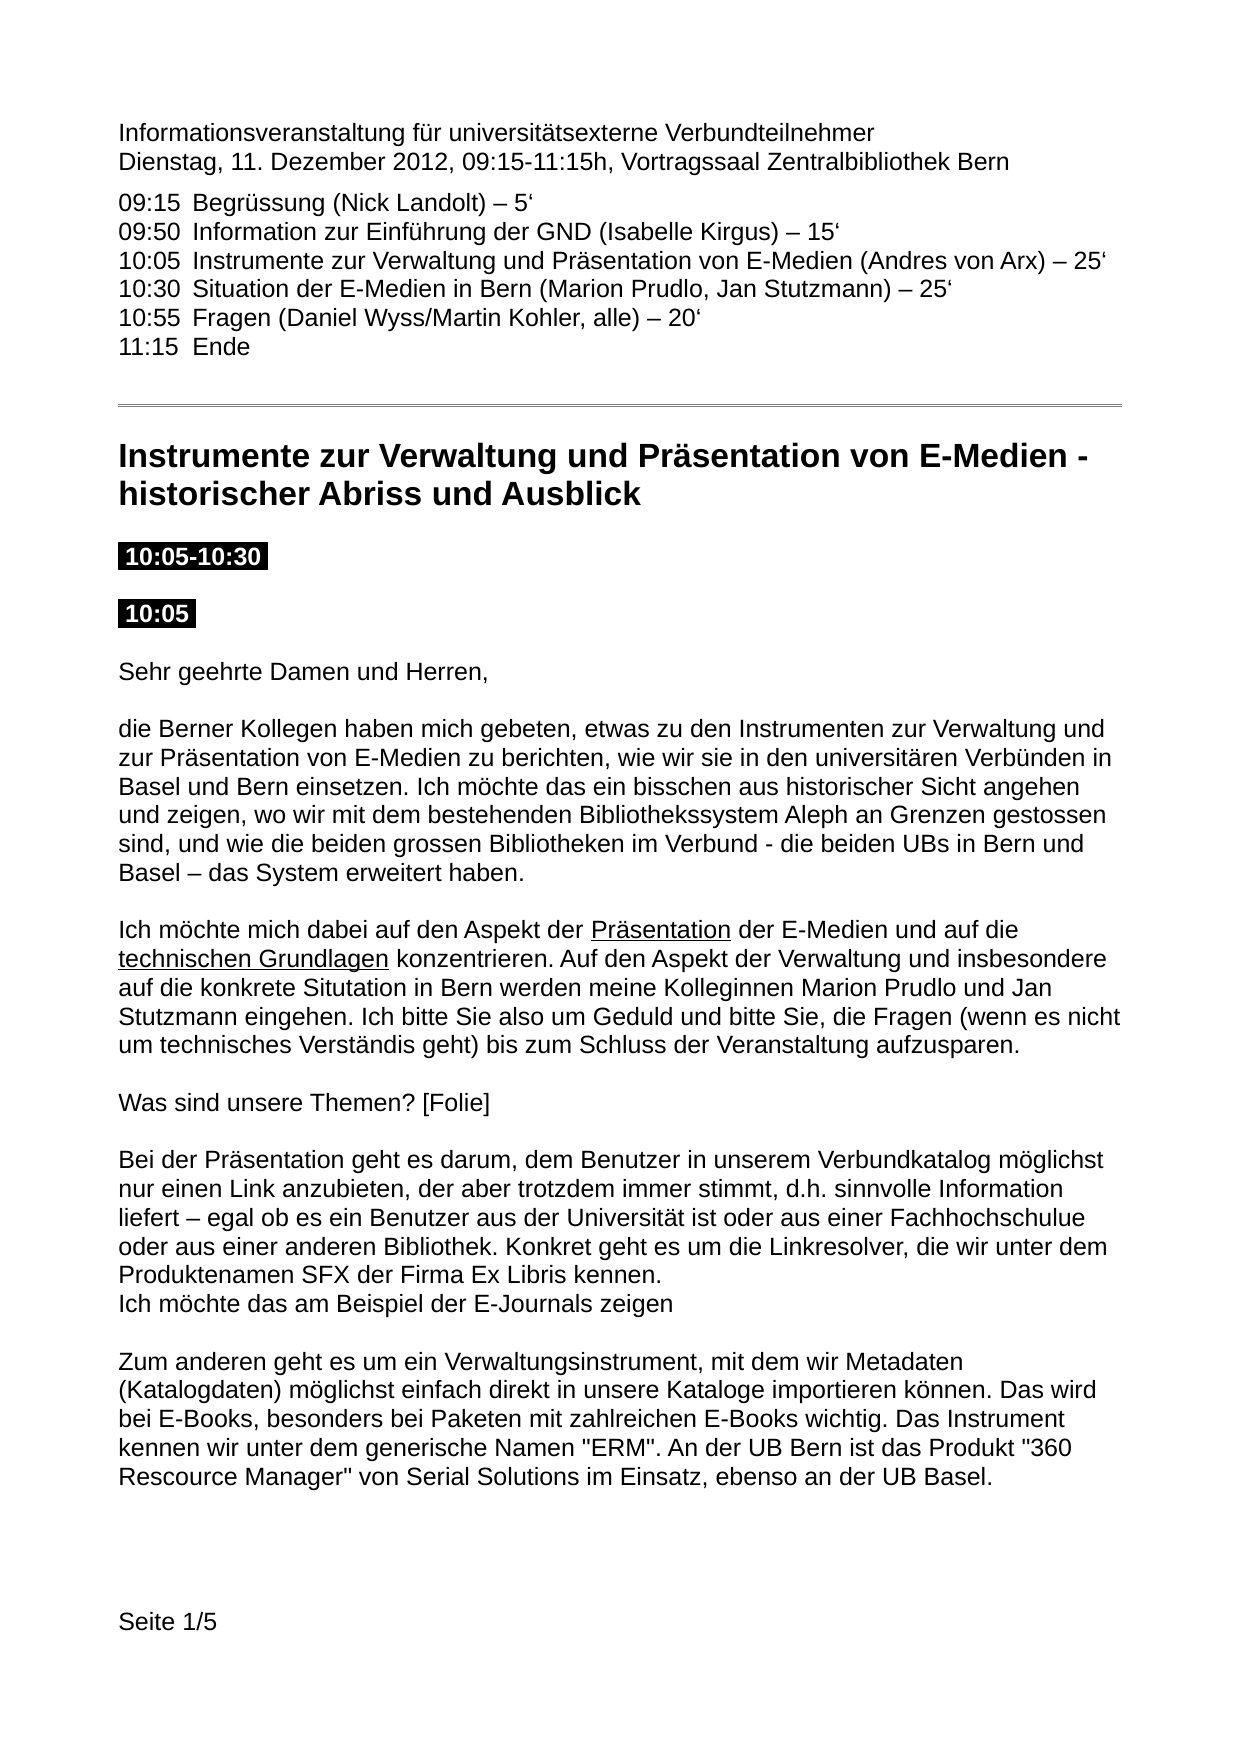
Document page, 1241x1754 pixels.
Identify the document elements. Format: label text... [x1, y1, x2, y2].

text 10:30 Situation der E-Medien in Bern (Marion Prudlo, Jan Stutzmann) – 25‘ [118, 274, 1122, 303]
text 09:15 Begrüssung (Nick Landolt) – 5‘ [118, 188, 1122, 217]
text Sehr geehrte Damen und Herren, [118, 657, 1122, 685]
subtitle Instrumente zur Verwaltung und Präsentation von E-Medien - historischer Abriss und Ausblick [118, 436, 1122, 513]
text 10:05-10:30 [118, 542, 1122, 570]
text Ich möchte mich dabei auf den Aspekt der Präsentation der E-Medien und auf die technischen Grundlagen konzentrieren. Auf den Aspekt der Verwaltung und insbesondere auf die konkrete Situtation in Bern werden meine Kolleginnen Marion Prudlo und Jan Stutzmann eingehen. Ich bitte Sie also um Geduld und bitte Sie, die Fragen (wenn es nicht um technisches Verständis geht) bis zum Schluss der Veranstaltung aufzusparen. [118, 915, 1122, 1059]
text Zum anderen geht es um ein Verwaltungsinstrument, mit dem wir Metadaten (Katalogdaten) möglichst einfach direkt in unsere Kataloge importieren können. Das wird bei E-Books, besonders bei Paketen mit zahlreichen E-Books wichtig. Das Instrument kennen wir unter dem generische Namen "ERM". An der UB Bern ist das Produkt "360 Rescource Manager" von Serial Solutions im Einsatz, ebenso an der UB Basel. [118, 1347, 1122, 1490]
text Ich möchte das am Beispiel der E-Journals zeigen [118, 1289, 1122, 1318]
text Informationsveranstaltung für universitätsexterne Verbundteilnehmer Dienstag, 11. Dezember 2012, 09:15-11:15h, Vortragssaal Zentralbibliothek Bern [118, 118, 1122, 176]
text 10:55 Fragen (Daniel Wyss/Martin Kohler, alle) – 20‘ 11:15 Ende [118, 303, 1122, 361]
text 09:50 Information zur Einführung der GND (Isabelle Kirgus) – 15‘ [118, 217, 1122, 246]
text 10:05 Instrumente zur Verwaltung und Präsentation von E-Medien (Andres von Arx) – 25‘ [118, 246, 1122, 274]
text Was sind unsere Themen? [Folie] [118, 1088, 1122, 1117]
text 10:05 [118, 599, 1122, 628]
text Bei der Präsentation geht es darum, dem Benutzer in unserem Verbundkatalog möglichst nur einen Link anzubieten, der aber trotzdem immer stimmt, d.h. sinnvolle Information liefert – egal ob es ein Benutzer aus der Universität ist oder aus einer Fachhochschulue oder aus einer anderen Bibliothek. Konkret geht es um die Linkresolver, die wir unter dem Produktenamen SFX der Firma Ex Libris kennen. [118, 1145, 1122, 1289]
text die Berner Kollegen haben mich gebeten, etwas zu den Instrumenten zur Verwaltung und zur Präsentation von E-Medien zu berichten, wie wir sie in den universitären Verbünden in Basel und Bern einsetzen. Ich möchte das ein bisschen aus historischer Sicht angehen und zeigen, wo wir mit dem bestehenden Bibliothekssystem Aleph an Grenzen gestossen sind, und wie die beiden grossen Bibliotheken im Verbund - die beiden UBs in Bern und Basel – das System erweitert haben. [118, 714, 1122, 887]
